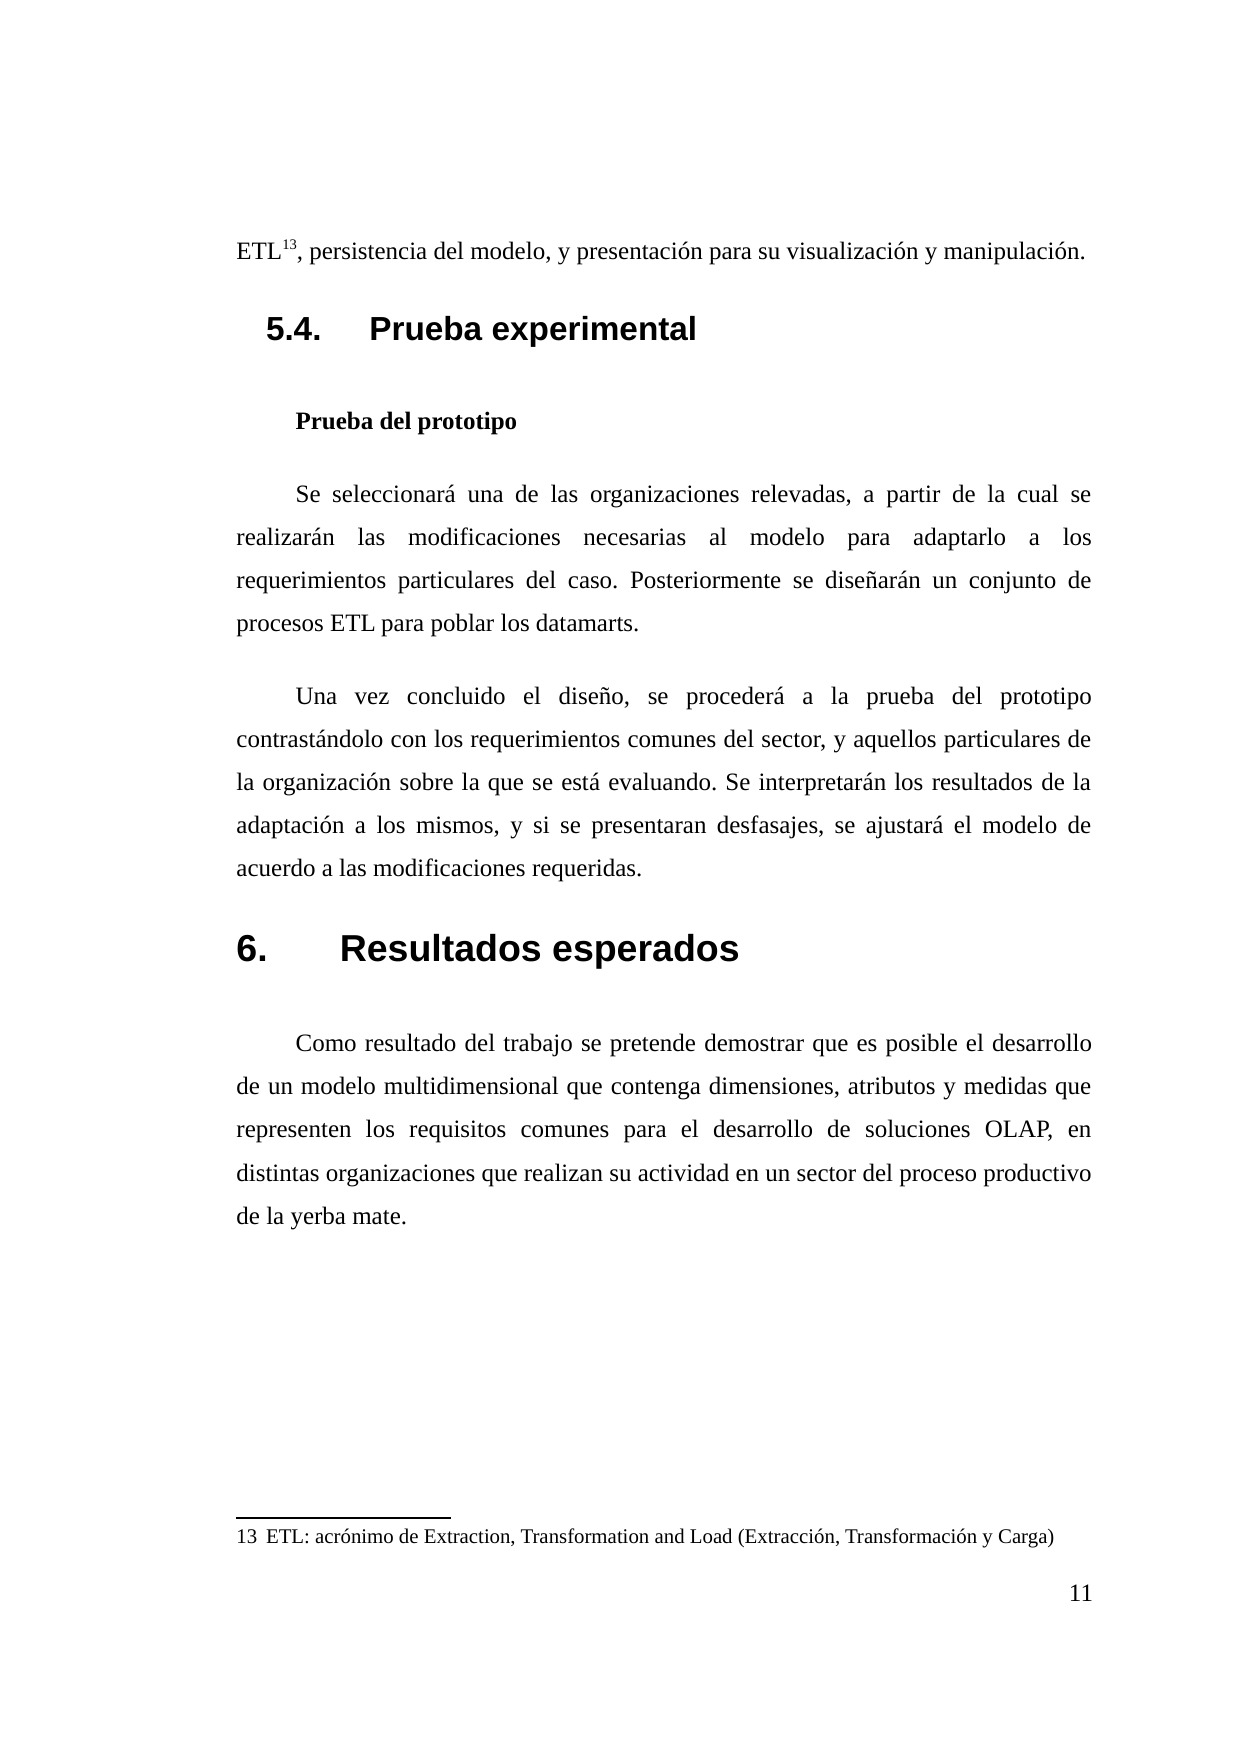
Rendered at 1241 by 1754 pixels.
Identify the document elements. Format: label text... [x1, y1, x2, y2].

text Una vez concluido el diseño, se procederá a la prueba del prototipo contrastándolo con los requerimientos comunes del sector, y aquellos particulares de la organización sobre la que se está evaluando. Se interpretarán los resultados de la adaptación a los mismos, y si se presentaran desfasajes, se ajustará el modelo de acuerdo a las modificaciones requeridas. [236, 681, 1093, 882]
text Se desarrollará un prototipo con la asistencia de herramientas de código abierto. Las mismas serán utilizadas para el diseño e implementación de procesos ETL, persistencia del modelo, y presentación para su visualización y manipulación. [236, 236, 1093, 265]
subtitle Prueba experimental [266, 309, 1093, 347]
text ETL: acrónimo de Extraction, Transformation and Load (Extracción, Transformación y Carga) [236, 1524, 1093, 1548]
text Como resultado del trabajo se pretende demostrar que es posible el desarrollo de un modelo multidimensional que contenga dimensiones, atributos y medidas que representen los requisitos comunes para el desarrollo de soluciones OLAP, en distintas organizaciones que realizan su actividad en un sector del proceso productivo de la yerba mate. [236, 1028, 1093, 1229]
subtitle Resultados esperados [236, 926, 1093, 969]
text Prueba del prototipo [236, 406, 1093, 435]
text Se seleccionará una de las organizaciones relevadas, a partir de la cual se realizarán las modificaciones necesarias al modelo para adaptarlo a los requerimientos particulares del caso. Posteriormente se diseñarán un conjunto de procesos ETL para poblar los datamarts. [236, 479, 1093, 637]
